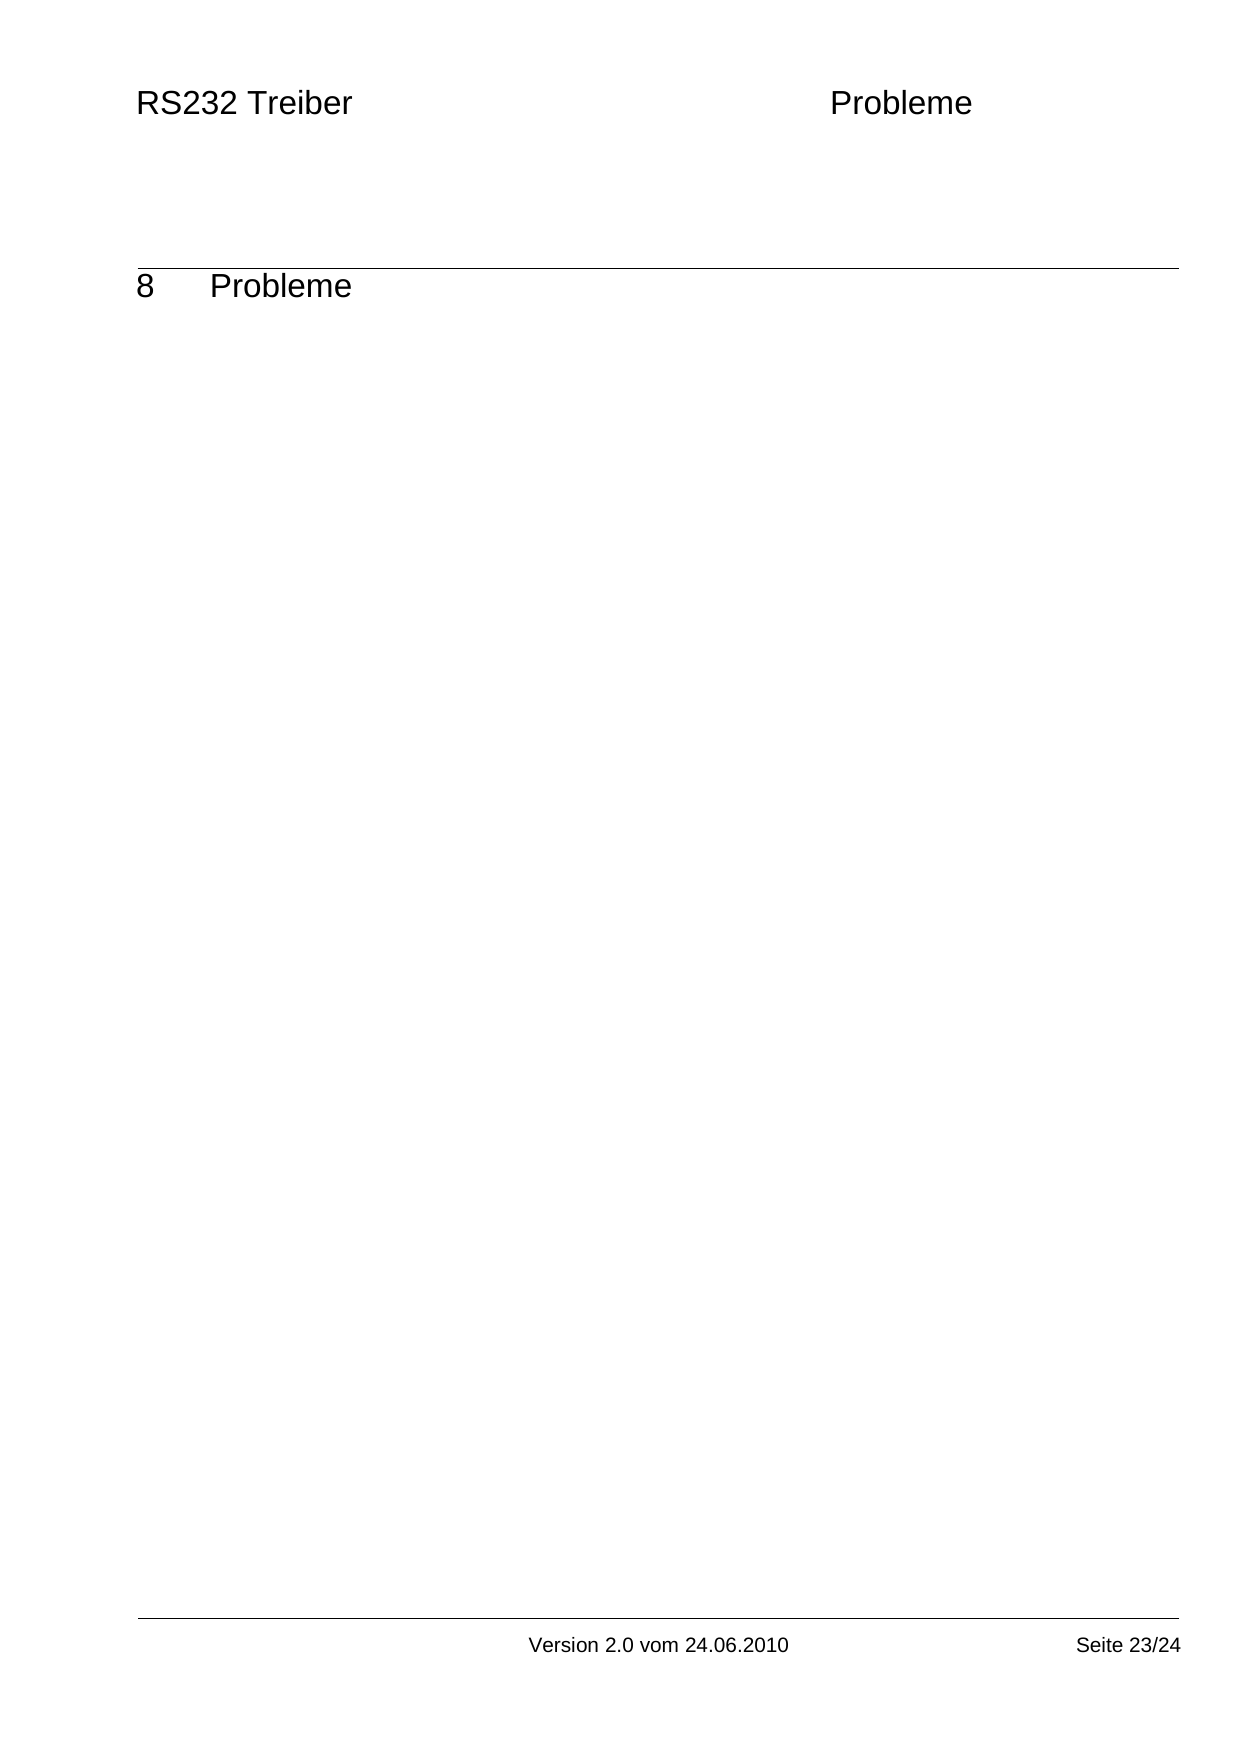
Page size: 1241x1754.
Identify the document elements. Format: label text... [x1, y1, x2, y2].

subtitle Probleme [136, 289, 1181, 304]
